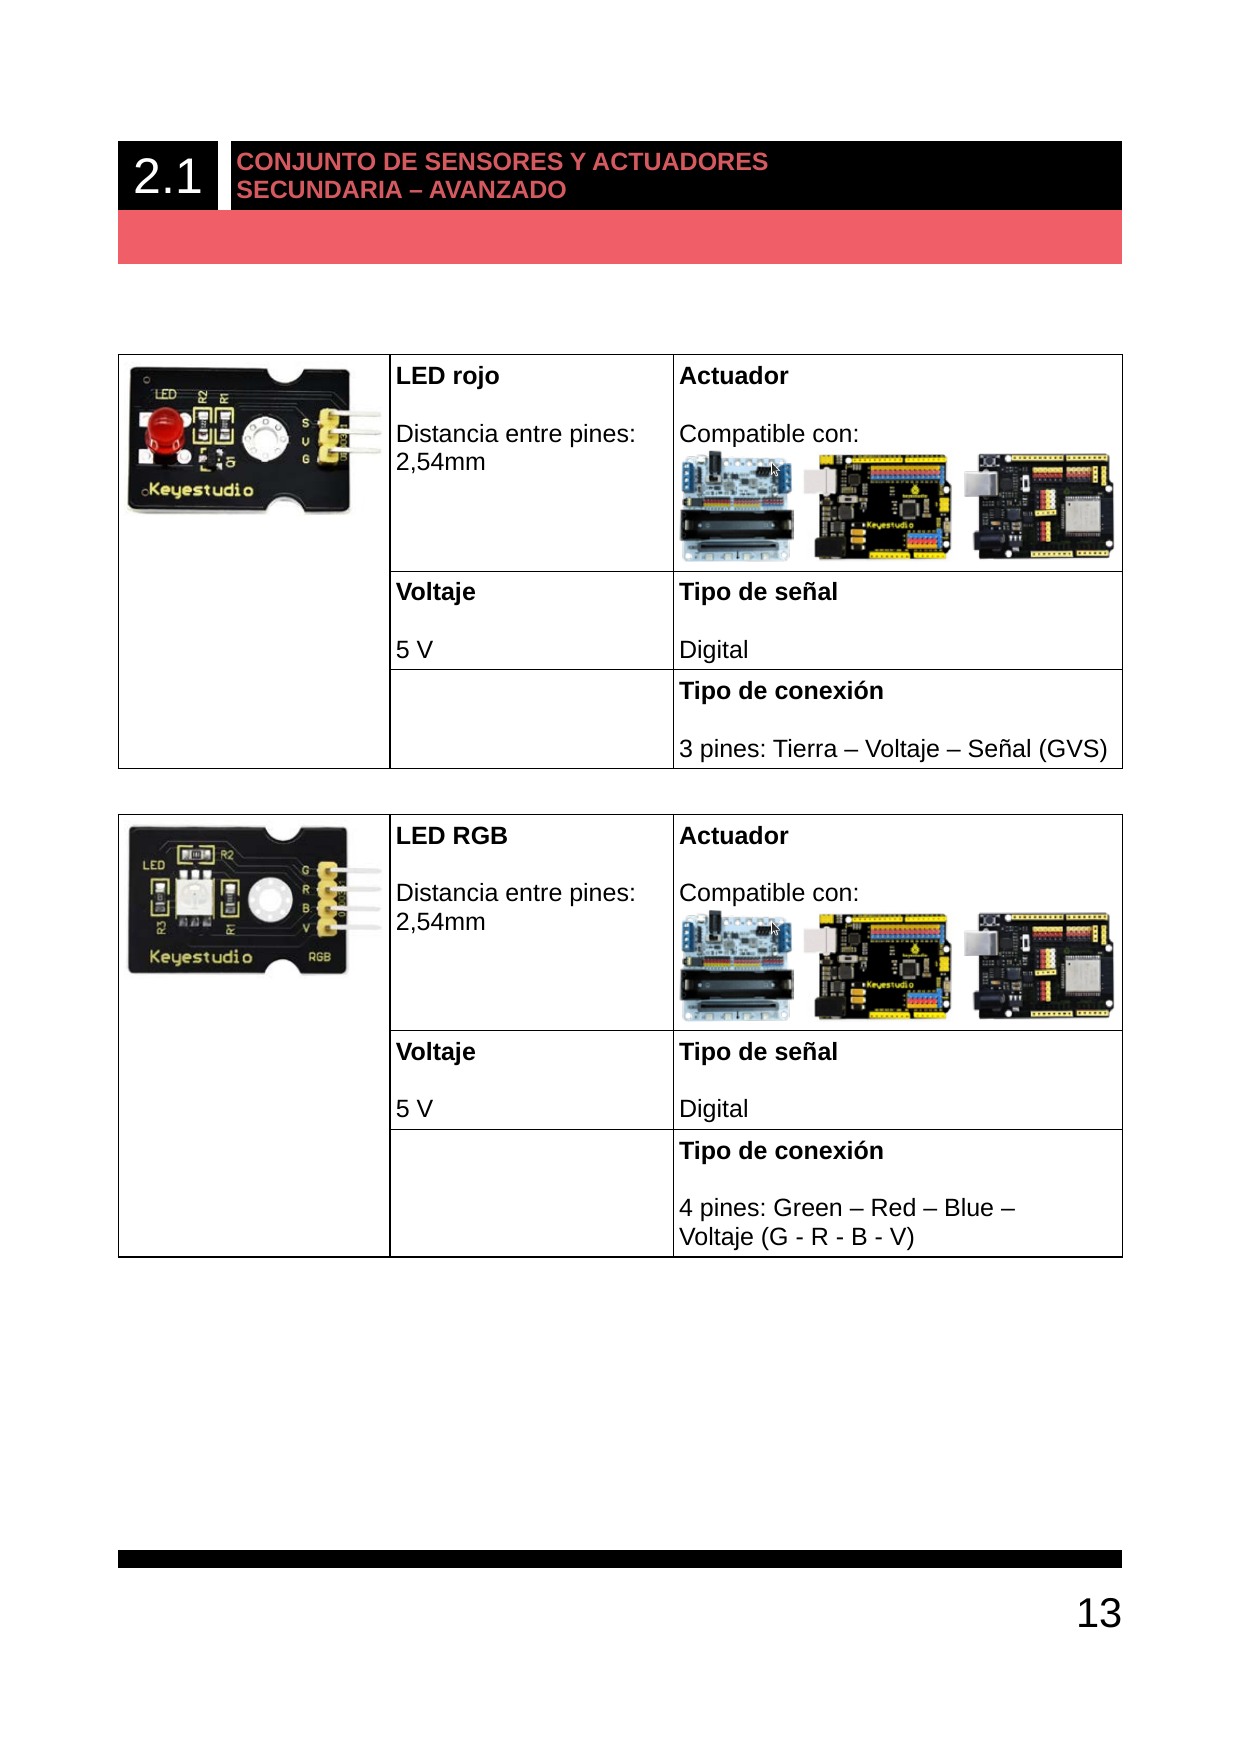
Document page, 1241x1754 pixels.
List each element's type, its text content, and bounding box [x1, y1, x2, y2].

table_header 2.1 [118, 141, 218, 210]
table_header [119, 355, 389, 768]
table_cell [391, 670, 673, 768]
table_cell Tipo de señal Digital [674, 572, 1122, 669]
picture [678, 907, 1117, 1025]
table_header LED rojo Distancia entre pines: 2,54mm [391, 355, 673, 571]
picture [678, 447, 1117, 565]
table_header [218, 141, 231, 210]
table_header LED RGB Distancia entre pines: 2,54mm [391, 815, 673, 1030]
picture [123, 361, 385, 520]
table_cell Tipo de conexión 3 pines: Tierra – Voltaje – Señal (GVS) [674, 670, 1122, 768]
table_cell Tipo de conexión 4 pines: Green – Red – Blue – Voltaje (G - R - B - V) [674, 1130, 1122, 1256]
table_header [119, 815, 389, 1256]
table_header Actuador Compatible con: [674, 355, 1122, 571]
table_cell Tipo de señal Digital [674, 1031, 1122, 1129]
table_cell [391, 1130, 673, 1256]
table_header Actuador Compatible con: [674, 815, 1122, 1030]
table_cell Voltaje 5 V [391, 572, 673, 669]
picture [123, 820, 385, 979]
table_cell Voltaje 5 V [391, 1031, 673, 1129]
table_cell [118, 210, 1122, 264]
table_header CONJUNTO DE SENSORES Y ACTUADORES SECUNDARIA – AVANZADO [231, 141, 1122, 210]
